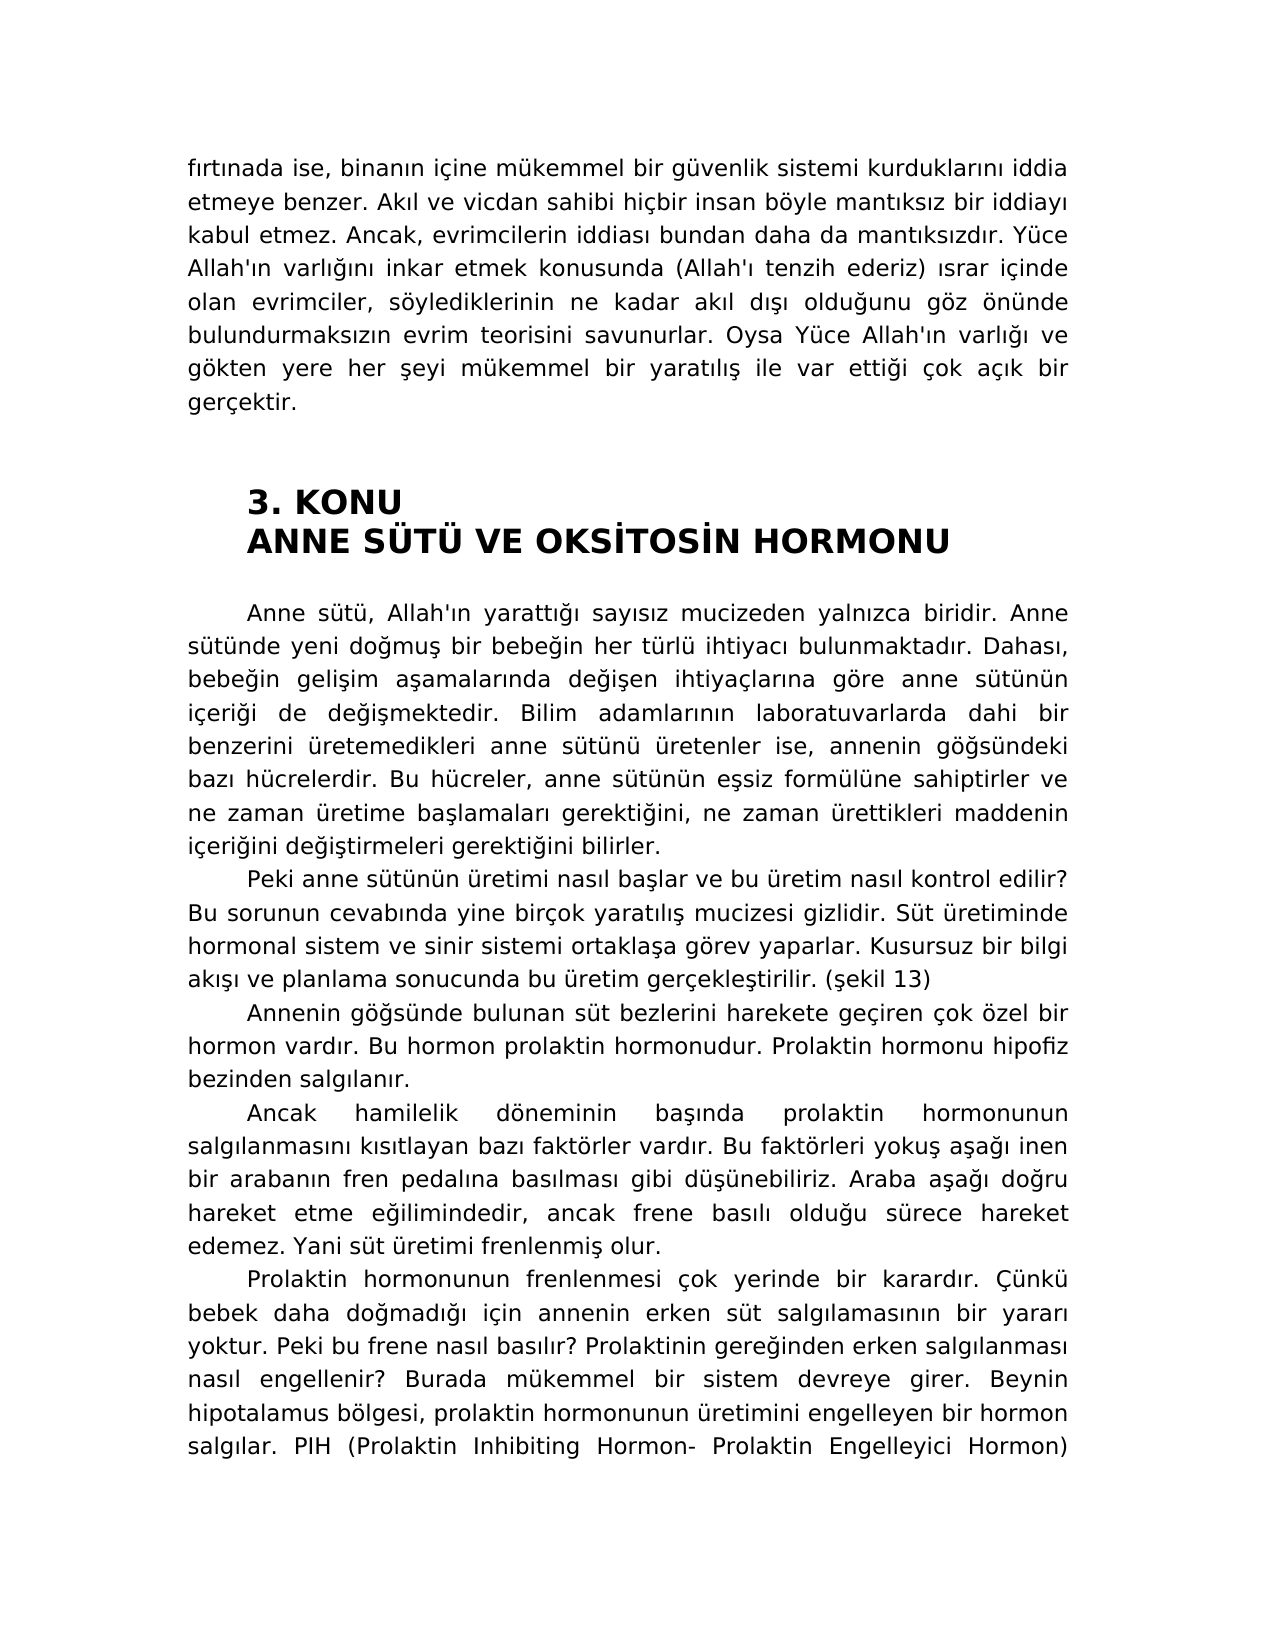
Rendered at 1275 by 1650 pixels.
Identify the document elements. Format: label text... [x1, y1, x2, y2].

text 3. KONU [187, 483, 1070, 522]
text Peki anne sütünün üretimi nasıl başlar ve bu üretim nasıl kontrol edilir? Bu sorunun cevabında yine birçok yaratılış mucizesi gizlidir. Süt üretiminde hormonal sistem ve sinir sistemi ortaklaşa görev yaparlar. Kusursuz bir bilgi akışı ve planlama sonucunda bu üretim gerçekleştirilir. (şekil 13) [187, 861, 1070, 994]
text fırtınada ise, binanın içine mükemmel bir güvenlik sistemi kurduklarını iddia etmeye benzer. Akıl ve vicdan sahibi hiçbir insan böyle mantıksız bir iddiayı kabul etmez. Ancak, evrimcilerin iddiası bundan daha da mantıksızdır. Yüce Allah'ın varlığını inkar etmek konusunda (Allah'ı tenzih ederiz) ısrar içinde olan evrimciler, söylediklerinin ne kadar akıl dışı olduğunu göz önünde bulundurmaksızın evrim teorisini savunurlar. Oysa Yüce Allah'ın varlığı ve gökten yere her şeyi mükemmel bir yaratılış ile var ettiği çok açık bir gerçektir. [187, 150, 1070, 417]
text Ancak hamilelik döneminin başında prolaktin hormonunun salgılanmasını kısıtlayan bazı faktörler vardır. Bu faktörleri yokuş aşağı inen bir arabanın fren pedalına basılması gibi düşünebiliriz. Araba aşağı doğru hareket etme eğilimindedir, ancak frene basılı olduğu sürece hareket edemez. Yani süt üretimi frenlenmiş olur. [187, 1094, 1070, 1261]
text Annenin göğsünde bulunan süt bezlerini harekete geçiren çok özel bir hormon vardır. Bu hormon prolaktin hormonudur. Prolaktin hormonu hipofiz bezinden salgılanır. [187, 994, 1070, 1094]
text Anne sütü, Allah'ın yarattığı sayısız mucizeden yalnızca biridir. Anne sütünde yeni doğmuş bir bebeğin her türlü ihtiyacı bulunmaktadır. Dahası, bebeğin gelişim aşamalarında değişen ihtiyaçlarına göre anne sütünün içeriği de değişmektedir. Bilim adamlarının laboratuvarlarda dahi bir benzerini üretemedikleri anne sütünü üretenler ise, annenin göğsündeki bazı hücrelerdir. Bu hücreler, anne sütünün eşsiz formülüne sahiptirler ve ne zaman üretime başlamaları gerektiğini, ne zaman ürettikleri maddenin içeriğini değiştirmeleri gerektiğini bilirler. [187, 594, 1070, 861]
text Prolaktin hormonunun frenlenmesi çok yerinde bir karardır. Çünkü bebek daha doğmadığı için annenin erken süt salgılamasının bir yararı yoktur. Peki bu frene nasıl basılır? Prolaktinin gereğinden erken salgılanması nasıl engellenir? Burada mükemmel bir sistem devreye girer. Beynin hipotalamus bölgesi, prolaktin hormonunun üretimini engelleyen bir hormon salgılar. PIH (Prolaktin Inhibiting Hormon- Prolaktin Engelleyici Hormon) [187, 1261, 1070, 1461]
text ANNE SÜTÜ VE OKSİTOSİN HORMONU [187, 522, 1070, 561]
